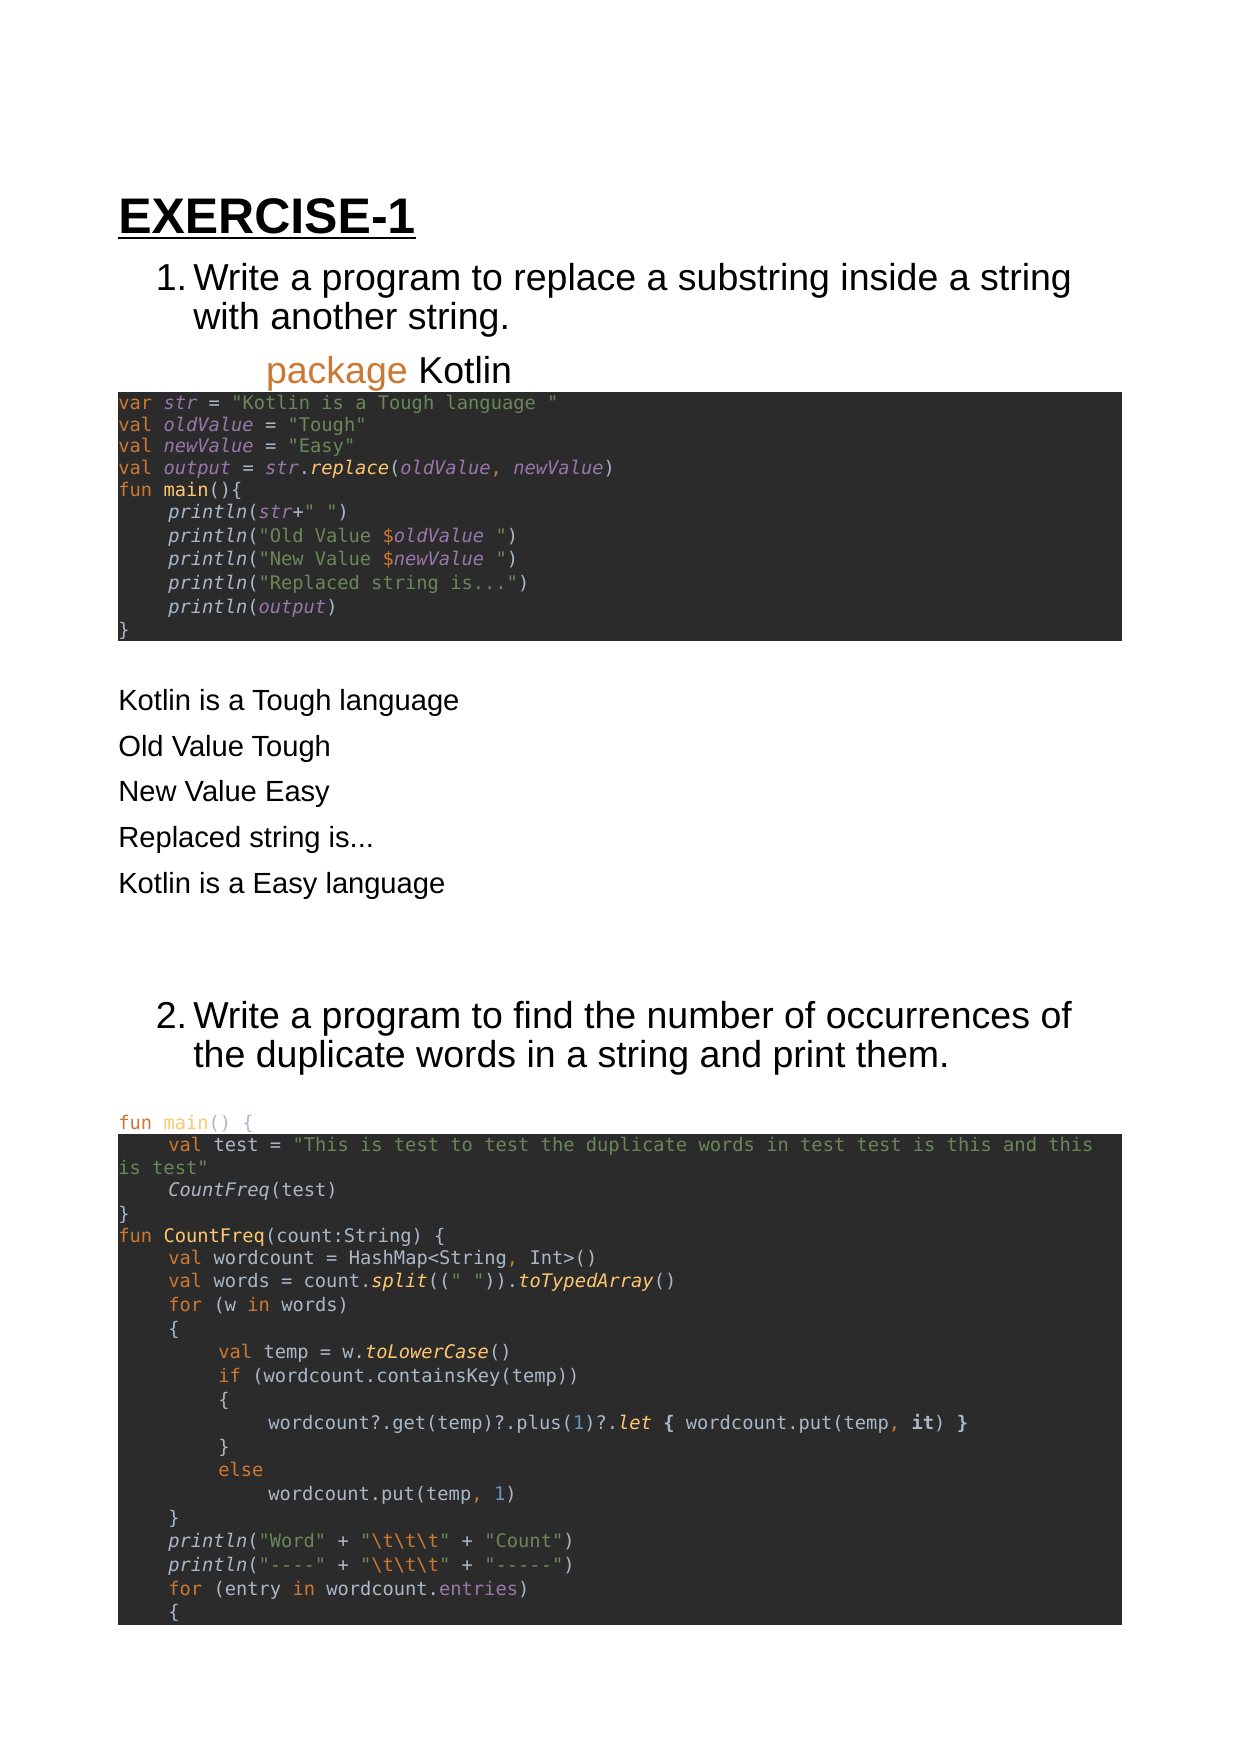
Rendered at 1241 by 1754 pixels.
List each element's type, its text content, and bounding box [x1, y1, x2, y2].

text val test = "This is test to test the duplicate words in test test is this and this is test" [118, 1134, 1122, 1179]
text { [118, 1601, 1122, 1625]
text fun main(){ [118, 479, 1122, 501]
text fun CountFreq(count:String) { [118, 1225, 1122, 1247]
text println("----" + "\t\t\t" + "-----") [118, 1554, 1122, 1578]
text val wordcount = HashMap<String, Int>() [118, 1247, 1122, 1270]
title EXERCISE-1 [118, 192, 1122, 244]
text val oldValue = "Tough" [118, 414, 1122, 436]
text CountFreq(test) [118, 1179, 1122, 1203]
text println(output) [118, 596, 1122, 619]
text println("Replaced string is...") [118, 572, 1122, 596]
title Write a program to replace a substring inside a string with another string. [156, 260, 1122, 337]
text println(str+" ") [118, 501, 1122, 525]
text println("Old Value $oldValue ") [118, 525, 1122, 548]
title Write a program to find the number of occurrences of the duplicate words in a string and print them. [156, 998, 1122, 1075]
text println("New Value $newValue ") [118, 548, 1122, 572]
text } [118, 1436, 1122, 1459]
text } [118, 619, 1122, 641]
text { [118, 1318, 1122, 1341]
title Kotlin is a Easy language [118, 869, 1122, 899]
text println("Word" + "\t\t\t" + "Count") [118, 1530, 1122, 1554]
title Old Value Tough [118, 732, 1122, 762]
title Kotlin is a Tough language [118, 686, 1122, 716]
text for (w in words) [118, 1294, 1122, 1318]
text val words = count.split((" ")).toTypedArray() [118, 1270, 1122, 1294]
text val temp = w.toLowerCase() [118, 1341, 1122, 1365]
text else [118, 1459, 1122, 1483]
text var str = "Kotlin is a Tough language " [118, 392, 1122, 414]
text val output = str.replace(oldValue, newValue) [118, 457, 1122, 479]
text } [118, 1507, 1122, 1530]
text for (entry in wordcount.entries) [118, 1578, 1122, 1601]
text { [118, 1388, 1122, 1412]
text } [118, 1203, 1122, 1225]
title Replaced string is... [118, 823, 1122, 854]
text fun main() { [118, 1114, 1122, 1134]
title New Value Easy [118, 778, 1122, 808]
text val newValue = "Easy" [118, 436, 1122, 457]
text wordcount?.get(temp)?.plus(1)?.let { wordcount.put(temp, it) } [118, 1412, 1122, 1436]
text wordcount.put(temp, 1) [118, 1483, 1122, 1507]
title package Kotlin [118, 353, 1122, 392]
text if (wordcount.containsKey(temp)) [118, 1365, 1122, 1388]
